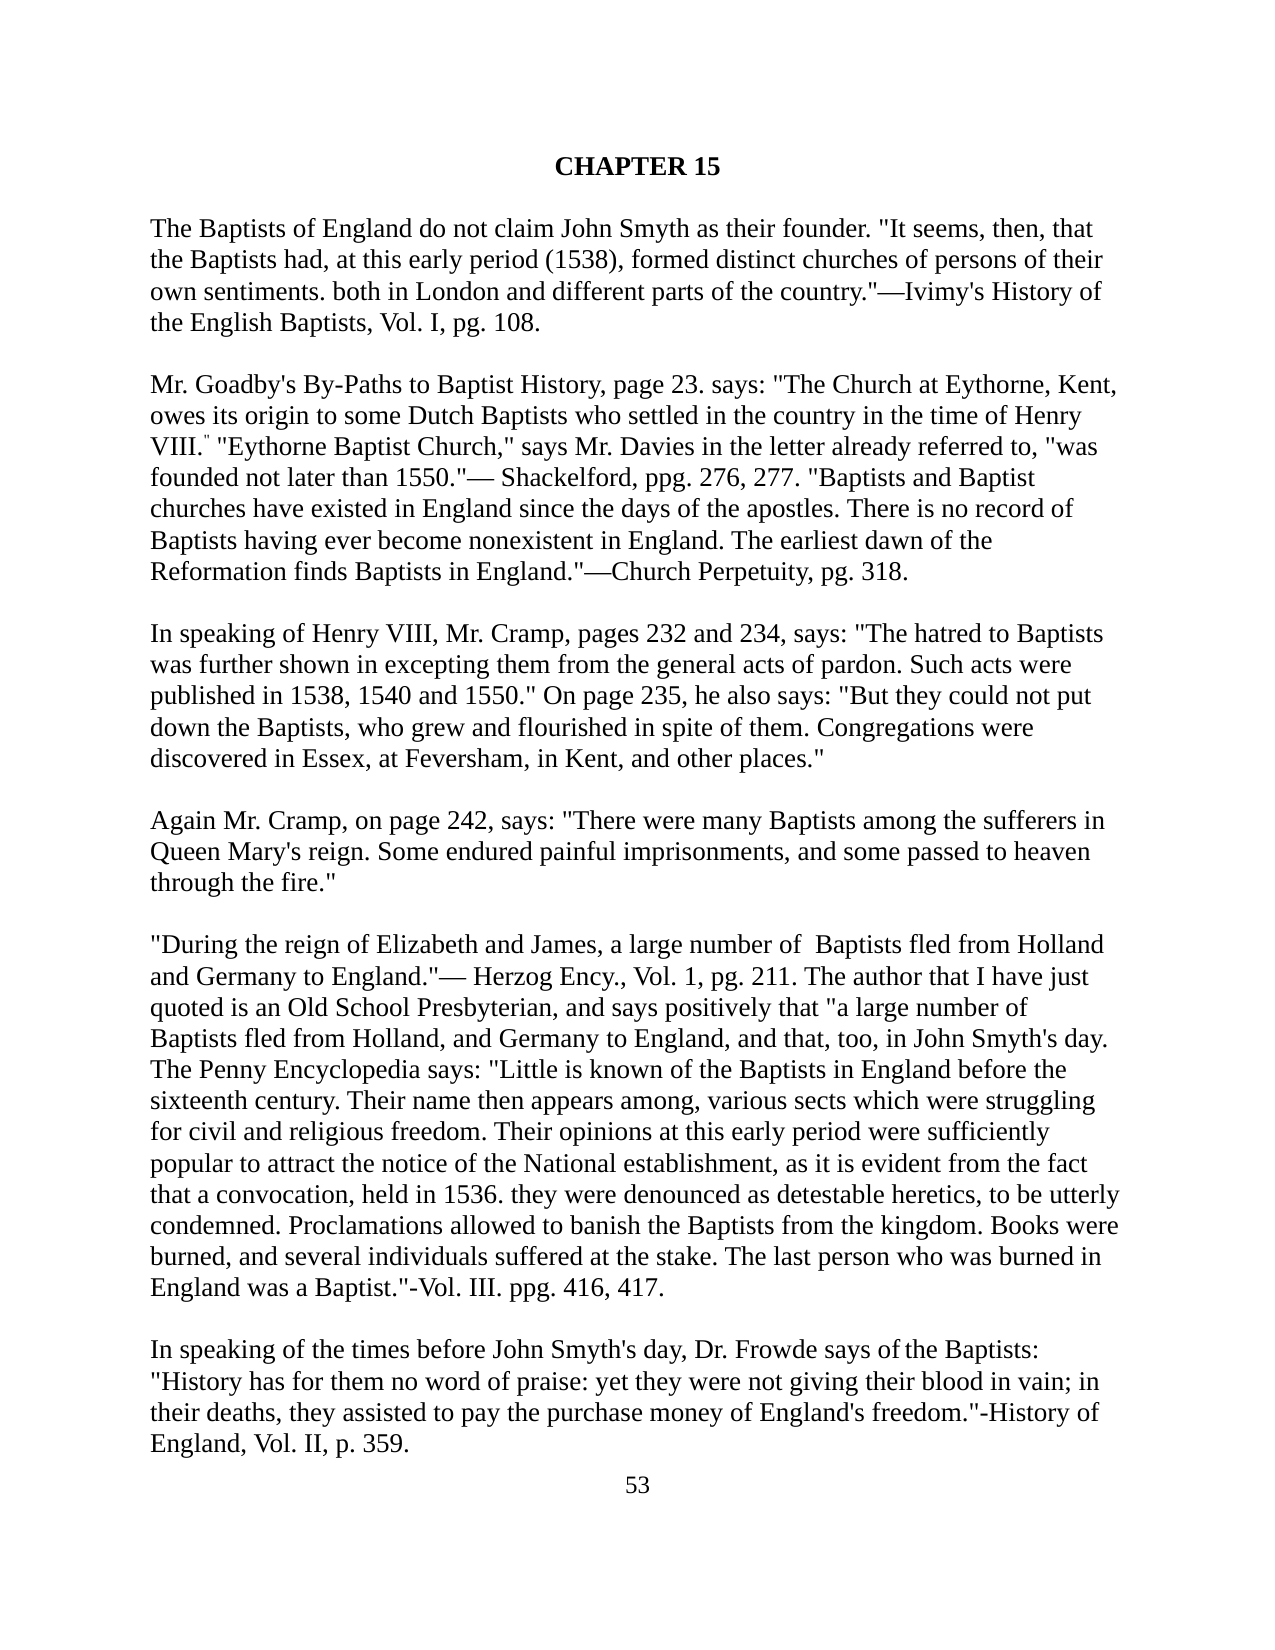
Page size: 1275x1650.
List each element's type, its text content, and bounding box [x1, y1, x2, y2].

text In speaking of the times before John Smyth's day, Dr. Frowde says of the Baptists: "History has for them no word of praise: yet they were not giving their blood in vain; in their deaths, they assisted to pay the purchase money of England's freedom."-History of England, Vol. II, p. 359. [150, 1333, 1125, 1458]
text Mr. Goadby's By-Paths to Baptist History, page 23. says: "The Church at Eythorne, Kent, owes its origin to some Dutch Baptists who settled in the country in the time of Henry VIII." "Eythorne Baptist Church," says Mr. Davies in the letter already referred to, "was founded not later than 1550."— Shackelford, ppg. 276, 277. "Baptists and Baptist churches have existed in England since the days of the apostles. There is no record of Baptists having ever become nonexistent in England. The earliest dawn of the Reformation finds Baptists in England."—Church Perpetuity, pg. 318. [150, 368, 1125, 586]
text The Baptists of England do not claim John Smyth as their founder. "It seems, then, that the Baptists had, at this early period (1538), formed distinct churches of persons of their own sentiments. both in London and different parts of the country.''—Ivimy's History of the English Baptists, Vol. I, pg. 108. [150, 212, 1125, 337]
text Again Mr. Cramp, on page 242, says: "There were many Baptists among the sufferers in Queen Mary's reign. Some endured painful imprisonments, and some passed to heaven through the fire." [150, 804, 1125, 897]
text CHAPTER 15 [150, 150, 1125, 181]
text "During the reign of Elizabeth and James, a large number of Baptists fled from Holland and Germany to England."— Herzog Ency., Vol. 1, pg. 211. The author that I have just quoted is an Old School Presbyterian, and says positively that "a large number of Baptists fled from Holland, and Germany to England, and that, too, in John Smyth's day. The Penny Encyclopedia says: "Little is known of the Baptists in England before the sixteenth century. Their name then appears among, various sects which were struggling for civil and religious freedom. Their opinions at this early period were sufficiently popular to attract the notice of the National establishment, as it is evident from the fact that a convocation, held in 1536. they were denounced as detestable heretics, to be utterly condemned. Proclamations allowed to banish the Baptists from the kingdom. Books were burned, and several individuals suffered at the stake. The last person who was burned in England was a Baptist."-Vol. III. ppg. 416, 417. [150, 929, 1125, 1302]
text In speaking of Henry VIII, Mr. Cramp, pages 232 and 234, says: "The hatred to Baptists was further shown in excepting them from the general acts of pardon. Such acts were published in 1538, 1540 and 1550." On page 235, he also says: "But they could not put down the Baptists, who grew and flourished in spite of them. Congregations were discovered in Essex, at Feversham, in Kent, and other places." [150, 617, 1125, 773]
